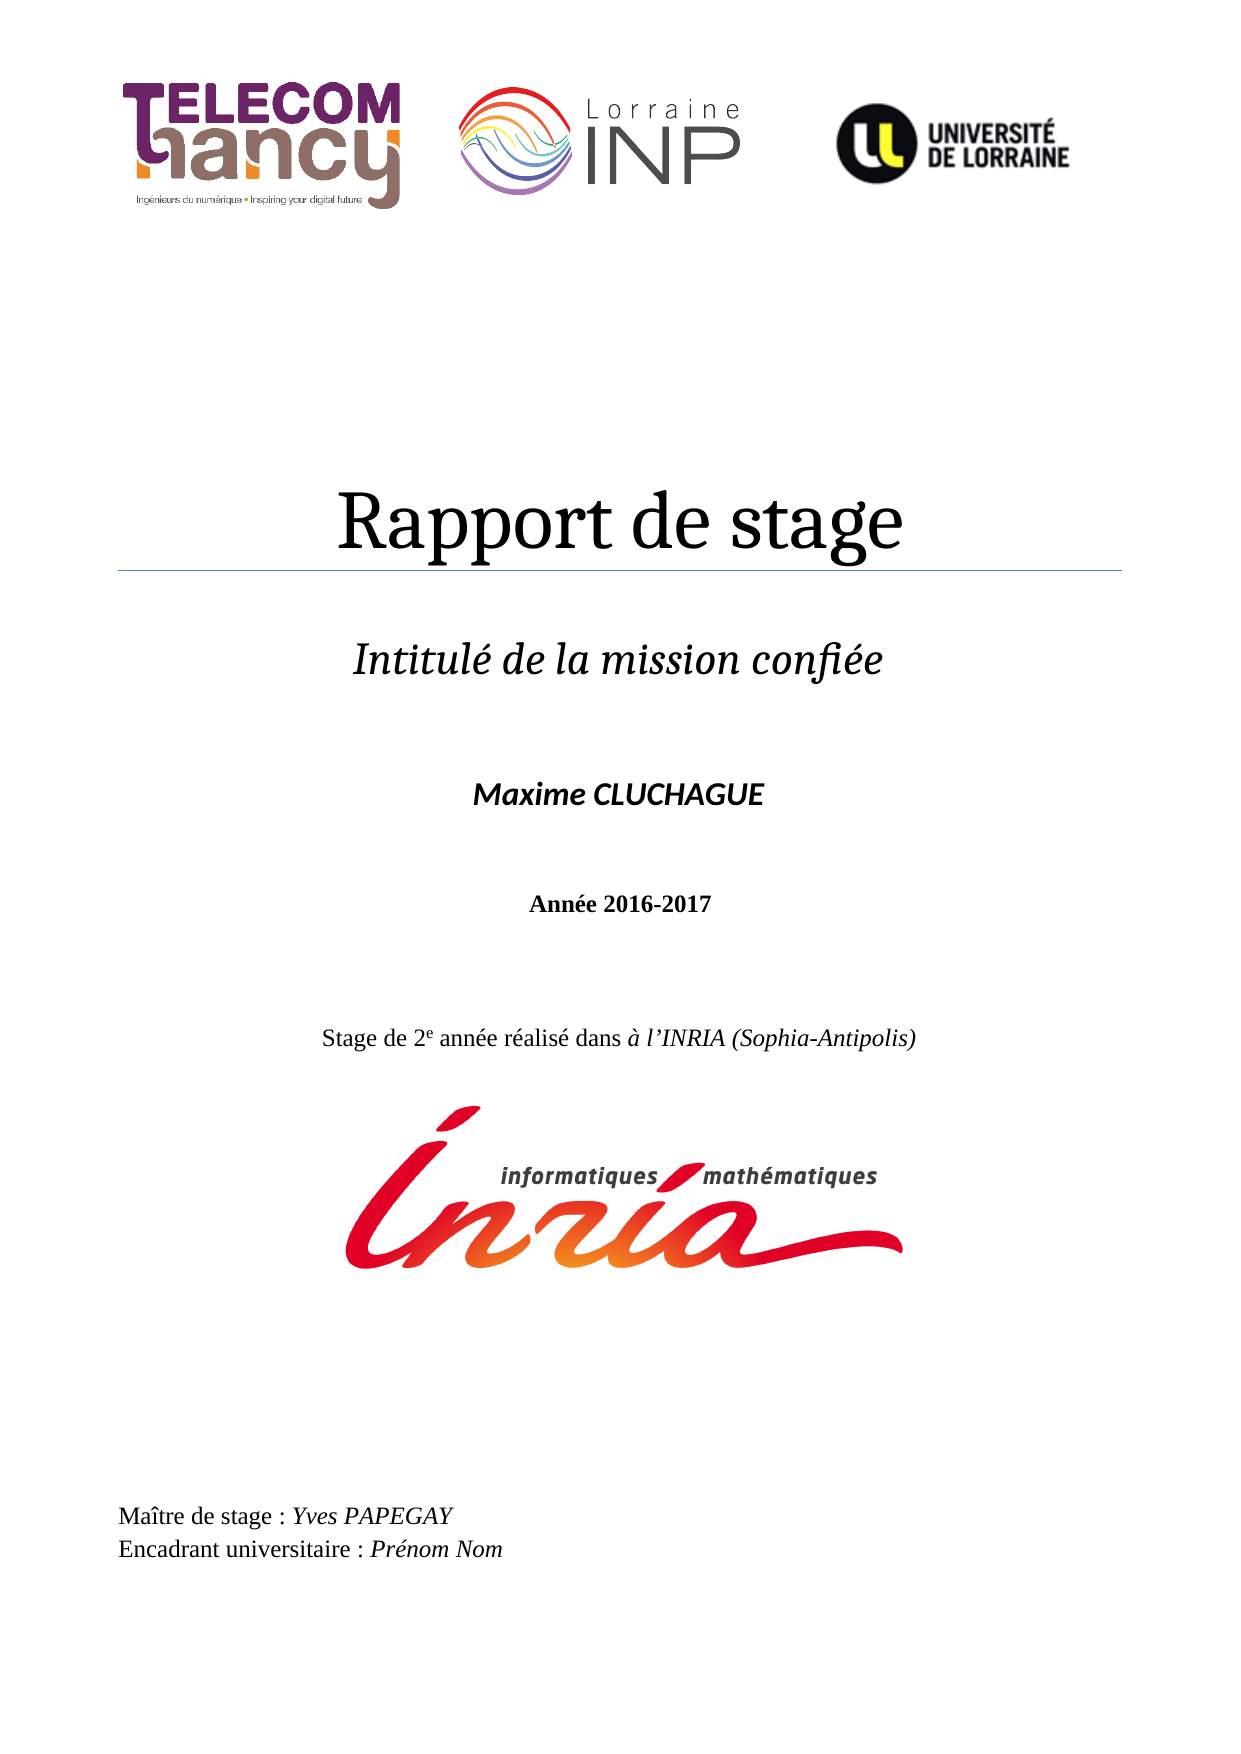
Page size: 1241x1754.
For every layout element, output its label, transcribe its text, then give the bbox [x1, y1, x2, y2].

table_cell Intitulé de la mission confiée [118, 571, 1122, 686]
table_cell Maxime CLUCHAGUE [118, 724, 1122, 814]
table_cell [118, 686, 1122, 723]
text Année 2016-2017 [118, 889, 1122, 918]
table_cell [118, 814, 1122, 852]
picture [459, 87, 764, 204]
picture [816, 83, 1080, 204]
table_header [118, 74, 1122, 374]
text Maître de stage : Yves PAPEGAY Encadrant universitaire : Prénom Nom [118, 1501, 1122, 1563]
text Stage de 2e année réalisé dans à l’INRIA (Sophia-Antipolis) [118, 1023, 1122, 1052]
picture [123, 82, 400, 209]
table_cell Rapport de stage [118, 374, 1122, 570]
picture [316, 1076, 932, 1298]
